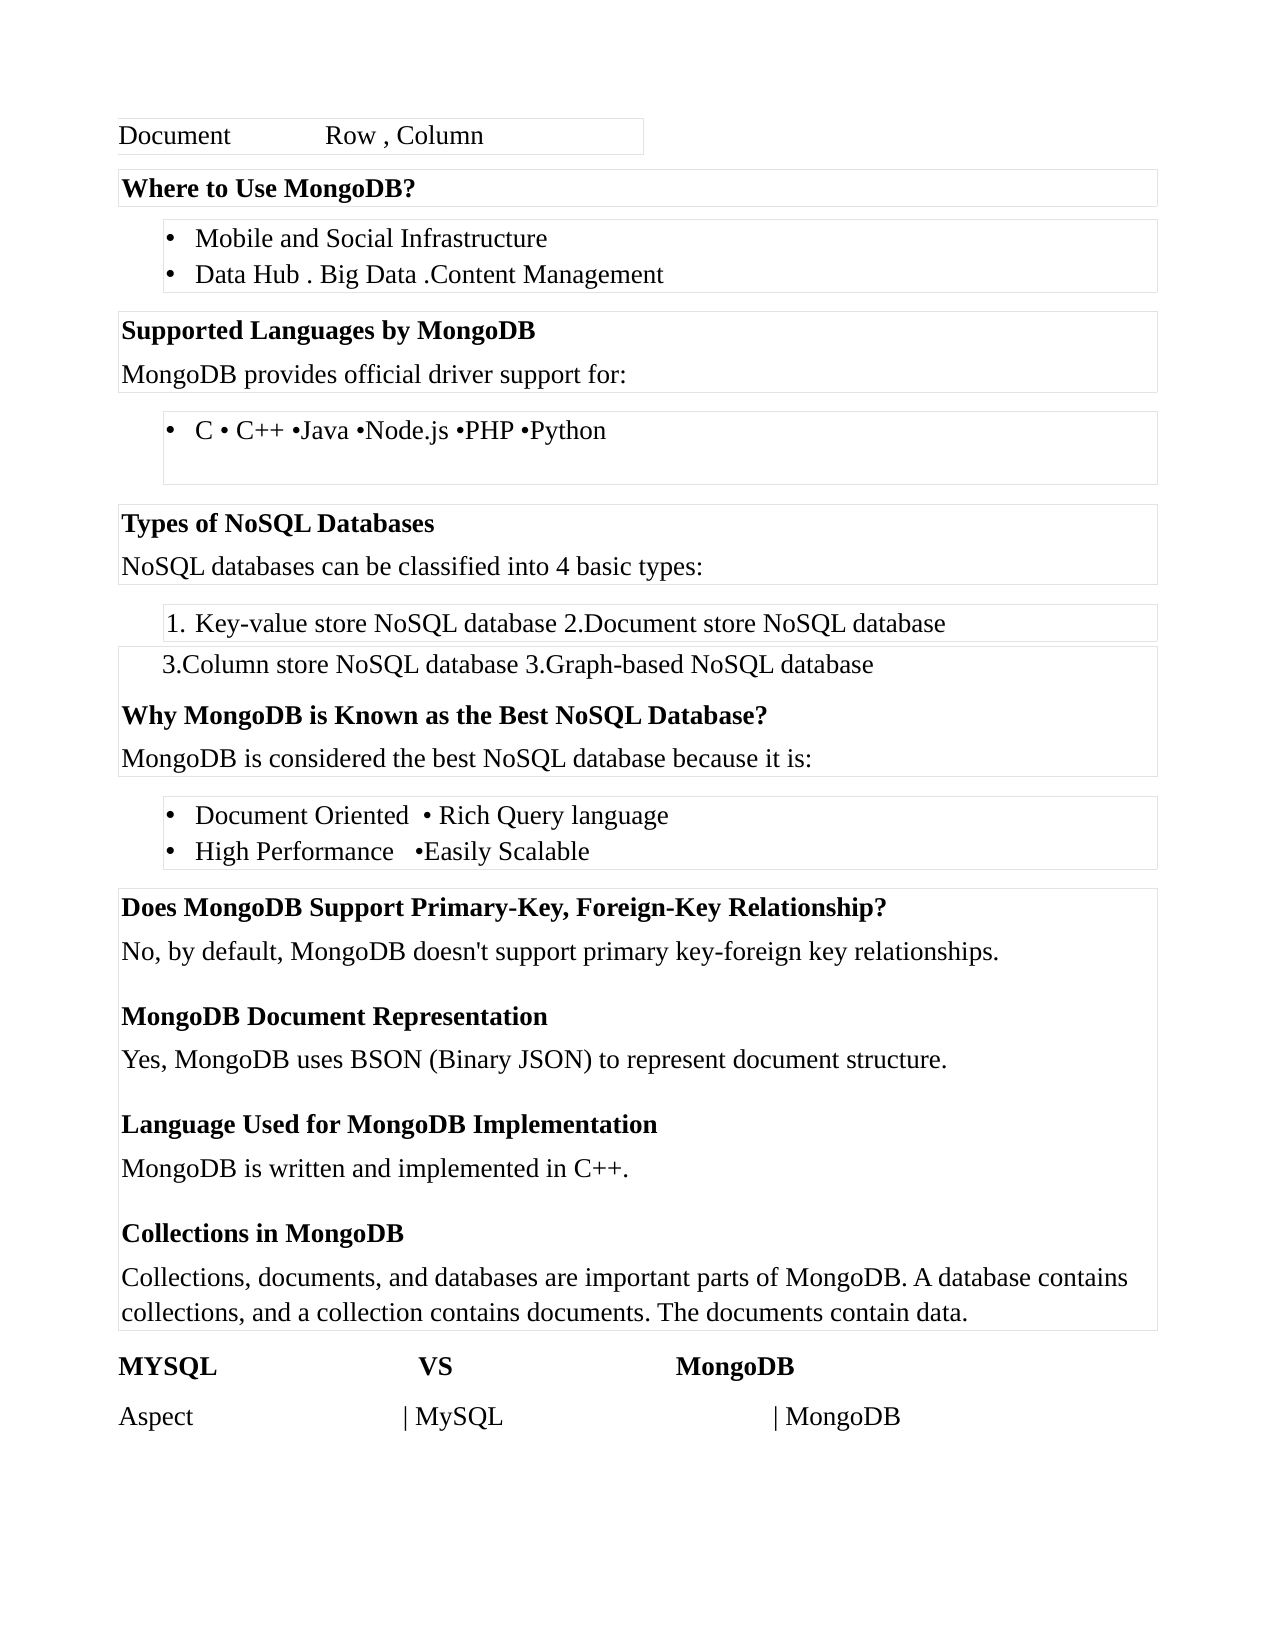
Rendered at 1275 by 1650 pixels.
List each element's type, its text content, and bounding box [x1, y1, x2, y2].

subtitle MongoDB Document Representation [119, 997, 1157, 1031]
subtitle Language Used for MongoDB Implementation [119, 1105, 1157, 1139]
text Yes, MongoDB uses BSON (Binary JSON) to represent document structure. [119, 1041, 1157, 1075]
list High Performance •Easily Scalable [164, 832, 1157, 869]
list Mobile and Social Infrastructure [164, 220, 1157, 253]
text Aspect | MySQL | MongoDB [118, 1400, 1157, 1431]
text MYSQL VS MongoDB [118, 1350, 1157, 1381]
subtitle Does MongoDB Support Primary-Key, Foreign-Key Relationship? [119, 889, 1157, 922]
text MongoDB provides official driver support for: [119, 355, 1157, 392]
text Collections, documents, and databases are important parts of MongoDB. A database contains collections, and a collection contains documents. The documents contain data. [119, 1258, 1157, 1330]
subtitle Supported Languages by MongoDB [119, 312, 1157, 346]
subtitle Where to Use MongoDB? [119, 170, 1157, 206]
subtitle Why MongoDB is Known as the Best NoSQL Database? [119, 696, 1157, 730]
list Key-value store NoSQL database 2.Document store NoSQL database [164, 605, 1157, 641]
subtitle Types of NoSQL Databases [119, 505, 1157, 538]
text MongoDB is written and implemented in C++. [119, 1149, 1157, 1183]
text MongoDB is considered the best NoSQL database because it is: [119, 739, 1157, 776]
text NoSQL databases can be classified into 4 basic types: [119, 547, 1157, 584]
text 3.Column store NoSQL database 3.Graph-based NoSQL database [119, 647, 1157, 680]
table_cell Row , Column [325, 119, 643, 153]
table_cell Document [118, 119, 325, 153]
list Document Oriented • Rich Query language [164, 797, 1157, 830]
list C • C++ •Java •Node.js •PHP •Python [164, 412, 1157, 446]
subtitle Collections in MongoDB [119, 1214, 1157, 1248]
list Data Hub . Big Data .Content Management [164, 255, 1157, 292]
text No, by default, MongoDB doesn't support primary key-foreign key relationships. [119, 932, 1157, 966]
